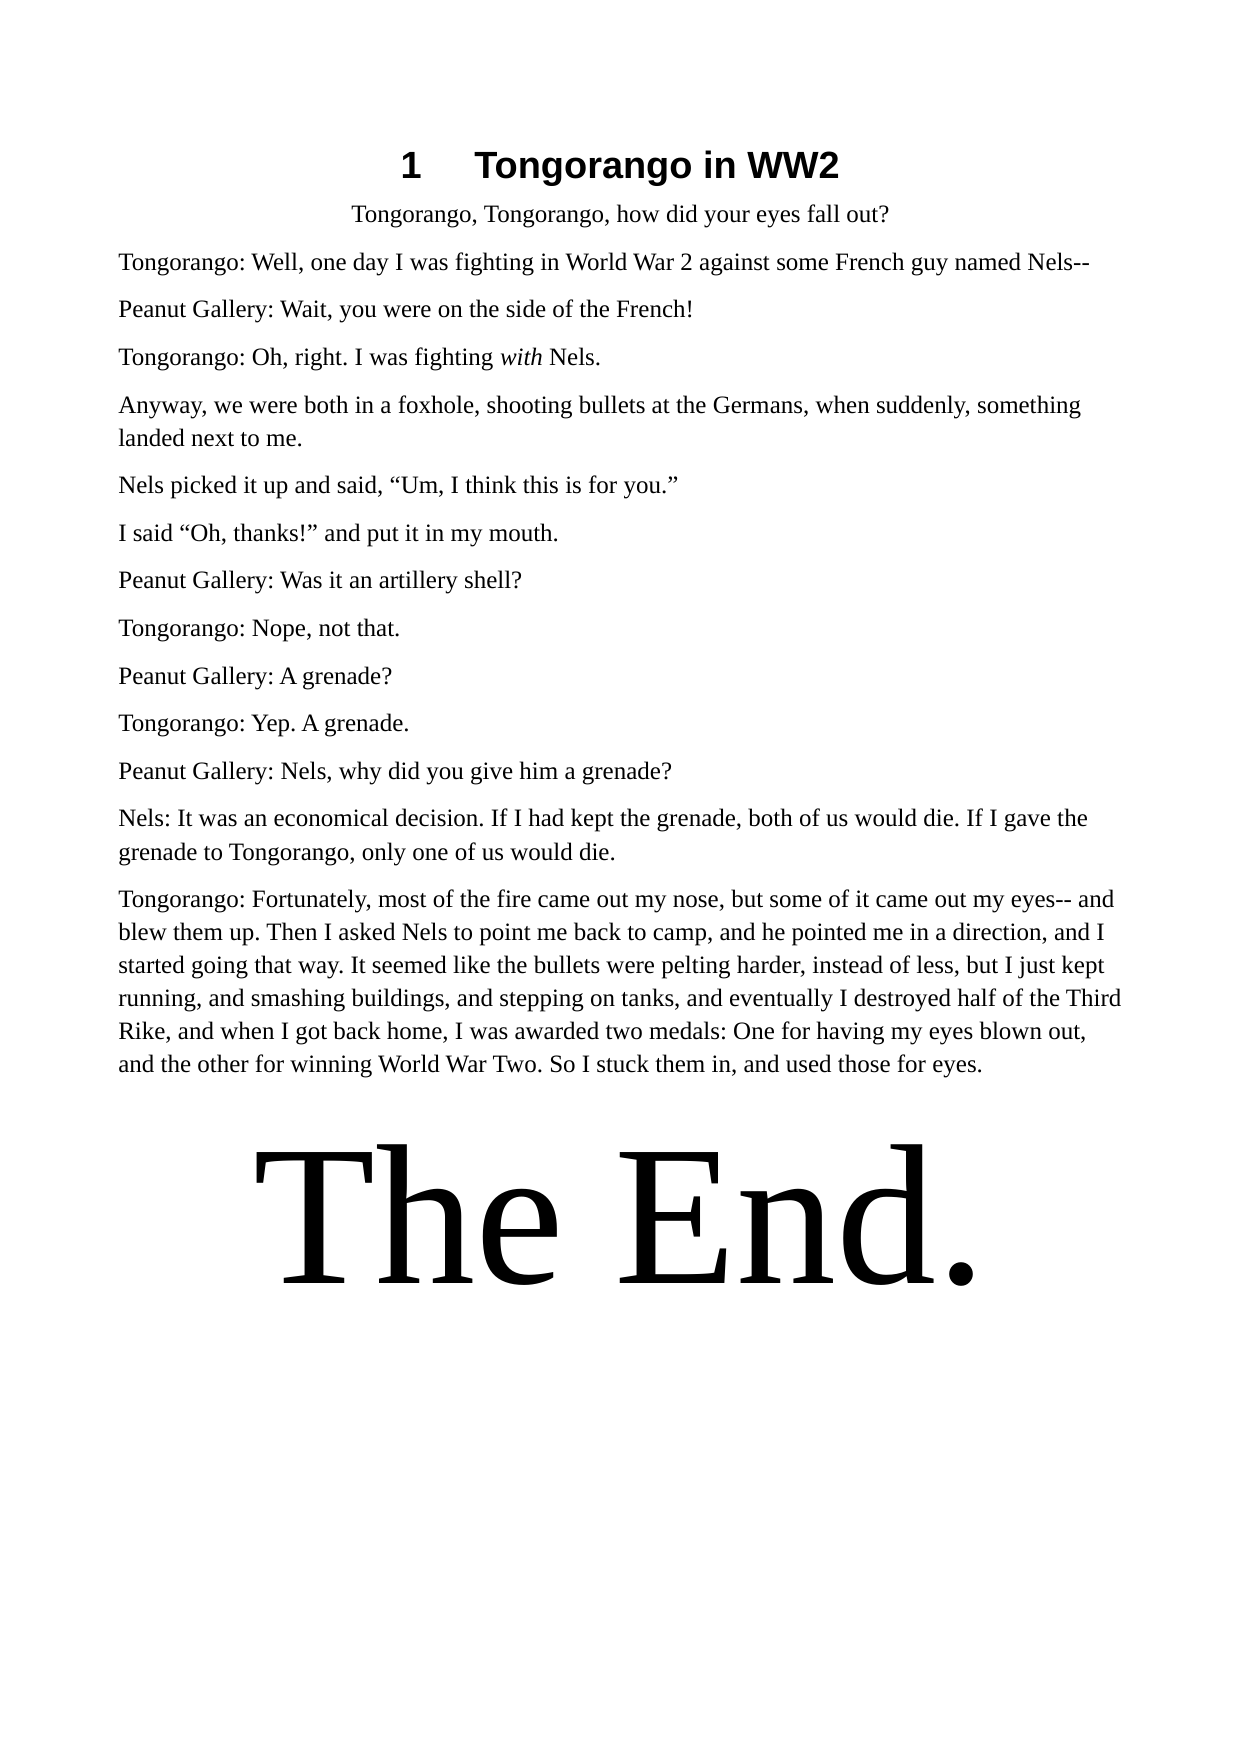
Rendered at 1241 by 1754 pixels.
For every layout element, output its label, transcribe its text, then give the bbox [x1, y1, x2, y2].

text Tongorango: Fortunately, most of the fire came out my nose, but some of it came out my eyes-- and blew them up. Then I asked Nels to point me back to camp, and he pointed me in a direction, and I started going that way. It seemed like the bullets were pelting harder, instead of less, but I just kept running, and smashing buildings, and stepping on tanks, and eventually I destroyed half of the Third Rike, and when I got back home, I was awarded two medals: One for having my eyes blown out, and the other for winning World War Two. So I stuck them in, and used those for eyes. [118, 884, 1122, 1078]
text Tongorango: Well, one day I was fighting in World War 2 against some French guy named Nels-- [118, 247, 1122, 276]
text Nels picked it up and said, “Um, I think this is for you.” [118, 470, 1122, 499]
text Peanut Gallery: Was it an artillery shell? [118, 566, 1122, 594]
text Anyway, we were both in a foxhole, shooting bullets at the Germans, when suddenly, something landed next to me. [118, 390, 1122, 451]
text Peanut Gallery: Nels, why did you give him a grenade? [118, 756, 1122, 785]
text Peanut Gallery: Wait, you were on the side of the French! [118, 294, 1122, 323]
text Tongorango: Yep. A grenade. [118, 708, 1122, 737]
text Tongorango: Nope, not that. [118, 613, 1122, 642]
text The End. [118, 1097, 1122, 1327]
text Tongorango: Oh, right. I was fighting with Nels. [118, 342, 1122, 371]
text Tongorango, Tongorango, how did your eyes fall out? [118, 199, 1122, 228]
text Nels: It was an economical decision. If I had kept the grenade, both of us would die. If I gave the grenade to Tongorango, only one of us would die. [118, 803, 1122, 865]
subtitle Tongorango in WW2 [118, 143, 1122, 187]
text Peanut Gallery: A grenade? [118, 661, 1122, 689]
text I said “Oh, thanks!” and put it in my mouth. [118, 518, 1122, 547]
